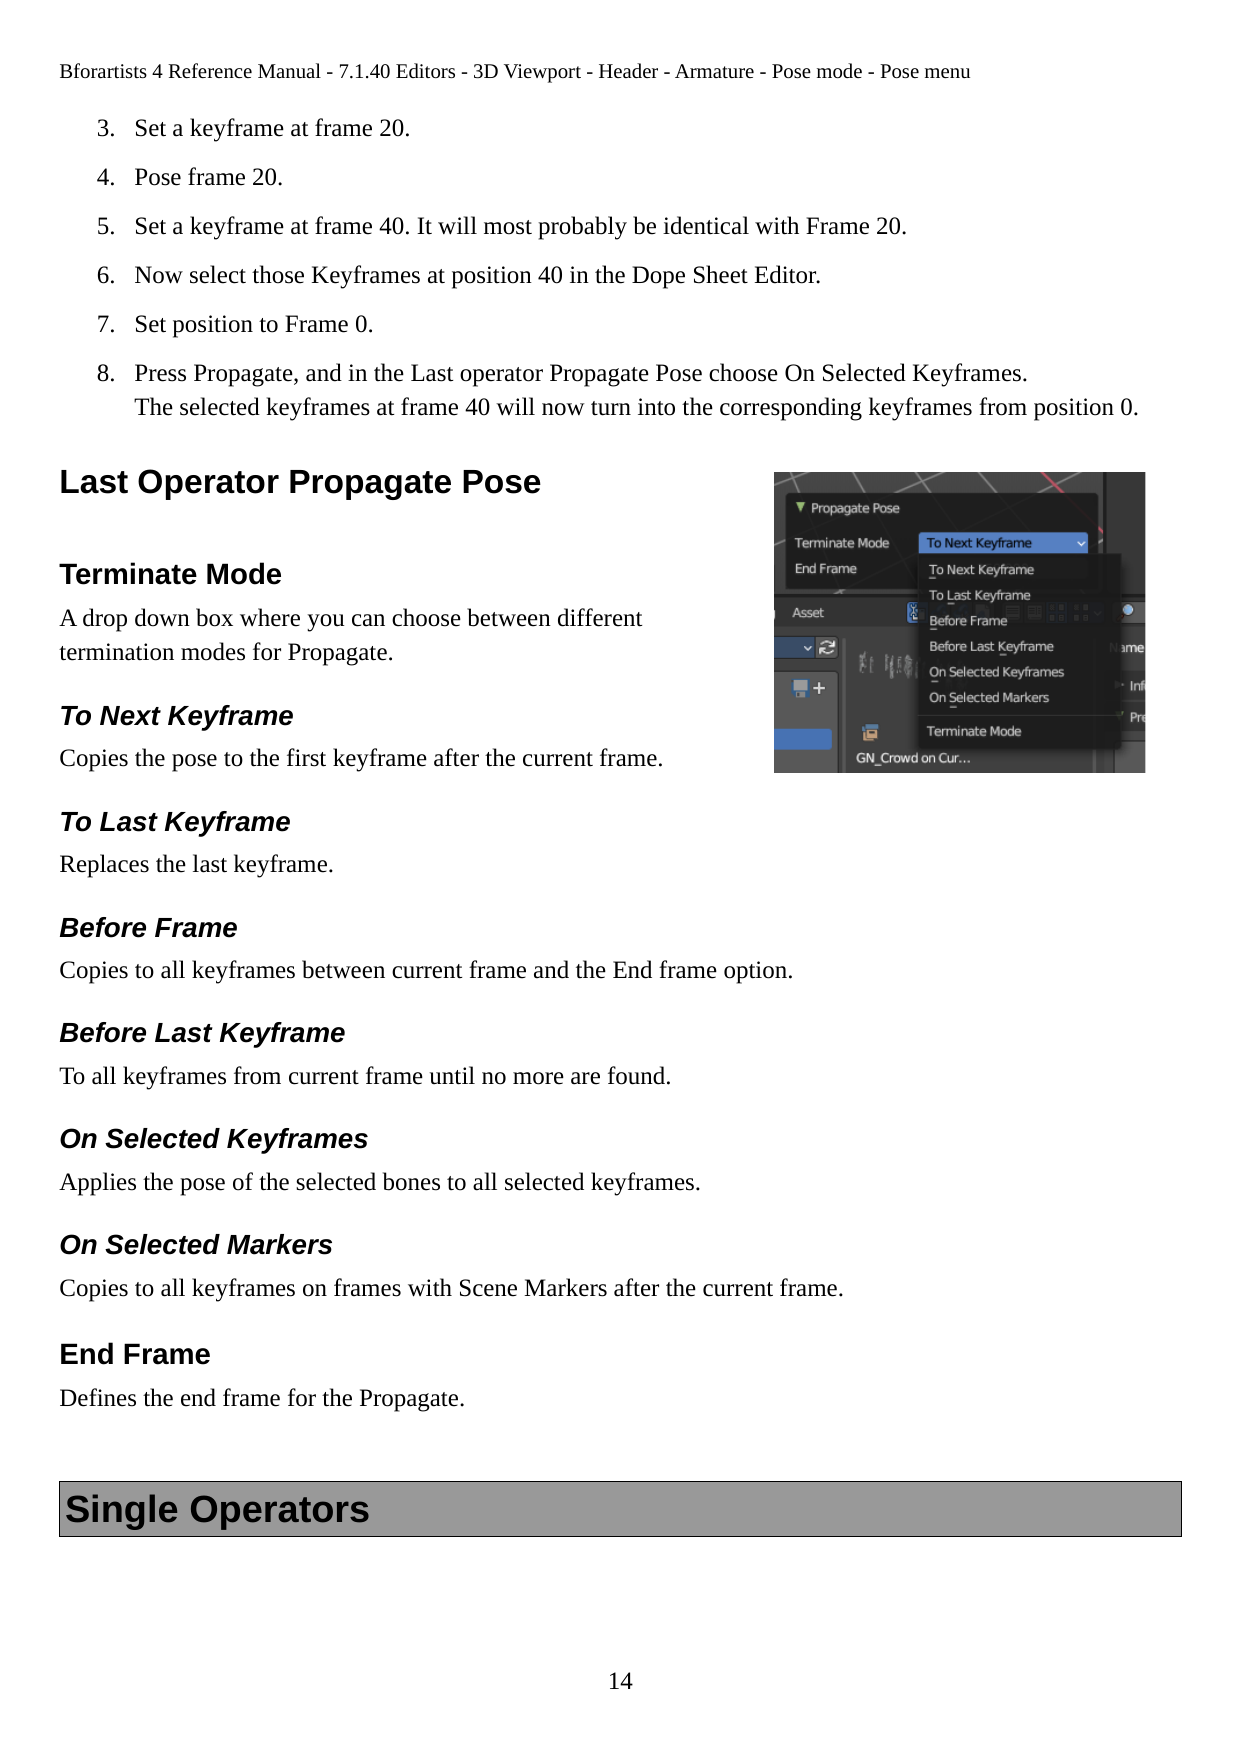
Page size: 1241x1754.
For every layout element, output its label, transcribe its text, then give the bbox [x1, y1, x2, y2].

picture [774, 472, 1146, 773]
subtitle On Selected Markers [59, 1229, 1181, 1261]
subtitle [1146, 557, 1181, 591]
list Press Propagate, and in the Last operator Propagate Pose choose On Selected Keyframes. The selected keyframes at frame 40 will now turn into the corresponding keyframes from position 0. [97, 358, 1181, 421]
subtitle Before Frame [59, 911, 1181, 943]
text Copies to all keyframes on frames with Scene Markers after the current frame. [59, 1273, 1181, 1302]
text Replaces the last keyframe. [59, 849, 1181, 878]
subtitle Last Operator Propagate Pose [59, 462, 1181, 501]
list Set a keyframe at frame 20. [97, 113, 1181, 141]
subtitle End Frame [59, 1337, 1181, 1371]
text A drop down box where you can choose between different termination modes for Propagate. [59, 603, 774, 666]
table_header Single Operators [60, 1482, 1181, 1536]
subtitle To Next Keyframe [59, 699, 774, 731]
list Pose frame 20. [97, 162, 1181, 190]
subtitle On Selected Keyframes [59, 1123, 1181, 1155]
list Set a keyframe at frame 40. It will most probably be identical with Frame 20. [97, 211, 1181, 239]
subtitle Terminate Mode [59, 557, 774, 591]
subtitle To Last Keyframe [59, 805, 1181, 837]
subtitle Before Last Keyframe [59, 1017, 1181, 1049]
text Copies the pose to the first keyframe after the current frame. [59, 743, 774, 772]
text Defines the end frame for the Propagate. [59, 1383, 1181, 1412]
text To all keyframes from current frame until no more are found. [59, 1061, 1181, 1090]
text Applies the pose of the selected bones to all selected keyframes. [59, 1167, 1181, 1196]
list Set position to Frame 0. [97, 309, 1181, 338]
list Now select those Keyframes at position 40 in the Dope Sheet Editor. [97, 260, 1181, 288]
text [1146, 603, 1181, 666]
subtitle [1146, 699, 1181, 731]
text Copies to all keyframes between current frame and the End frame option. [59, 955, 1181, 984]
